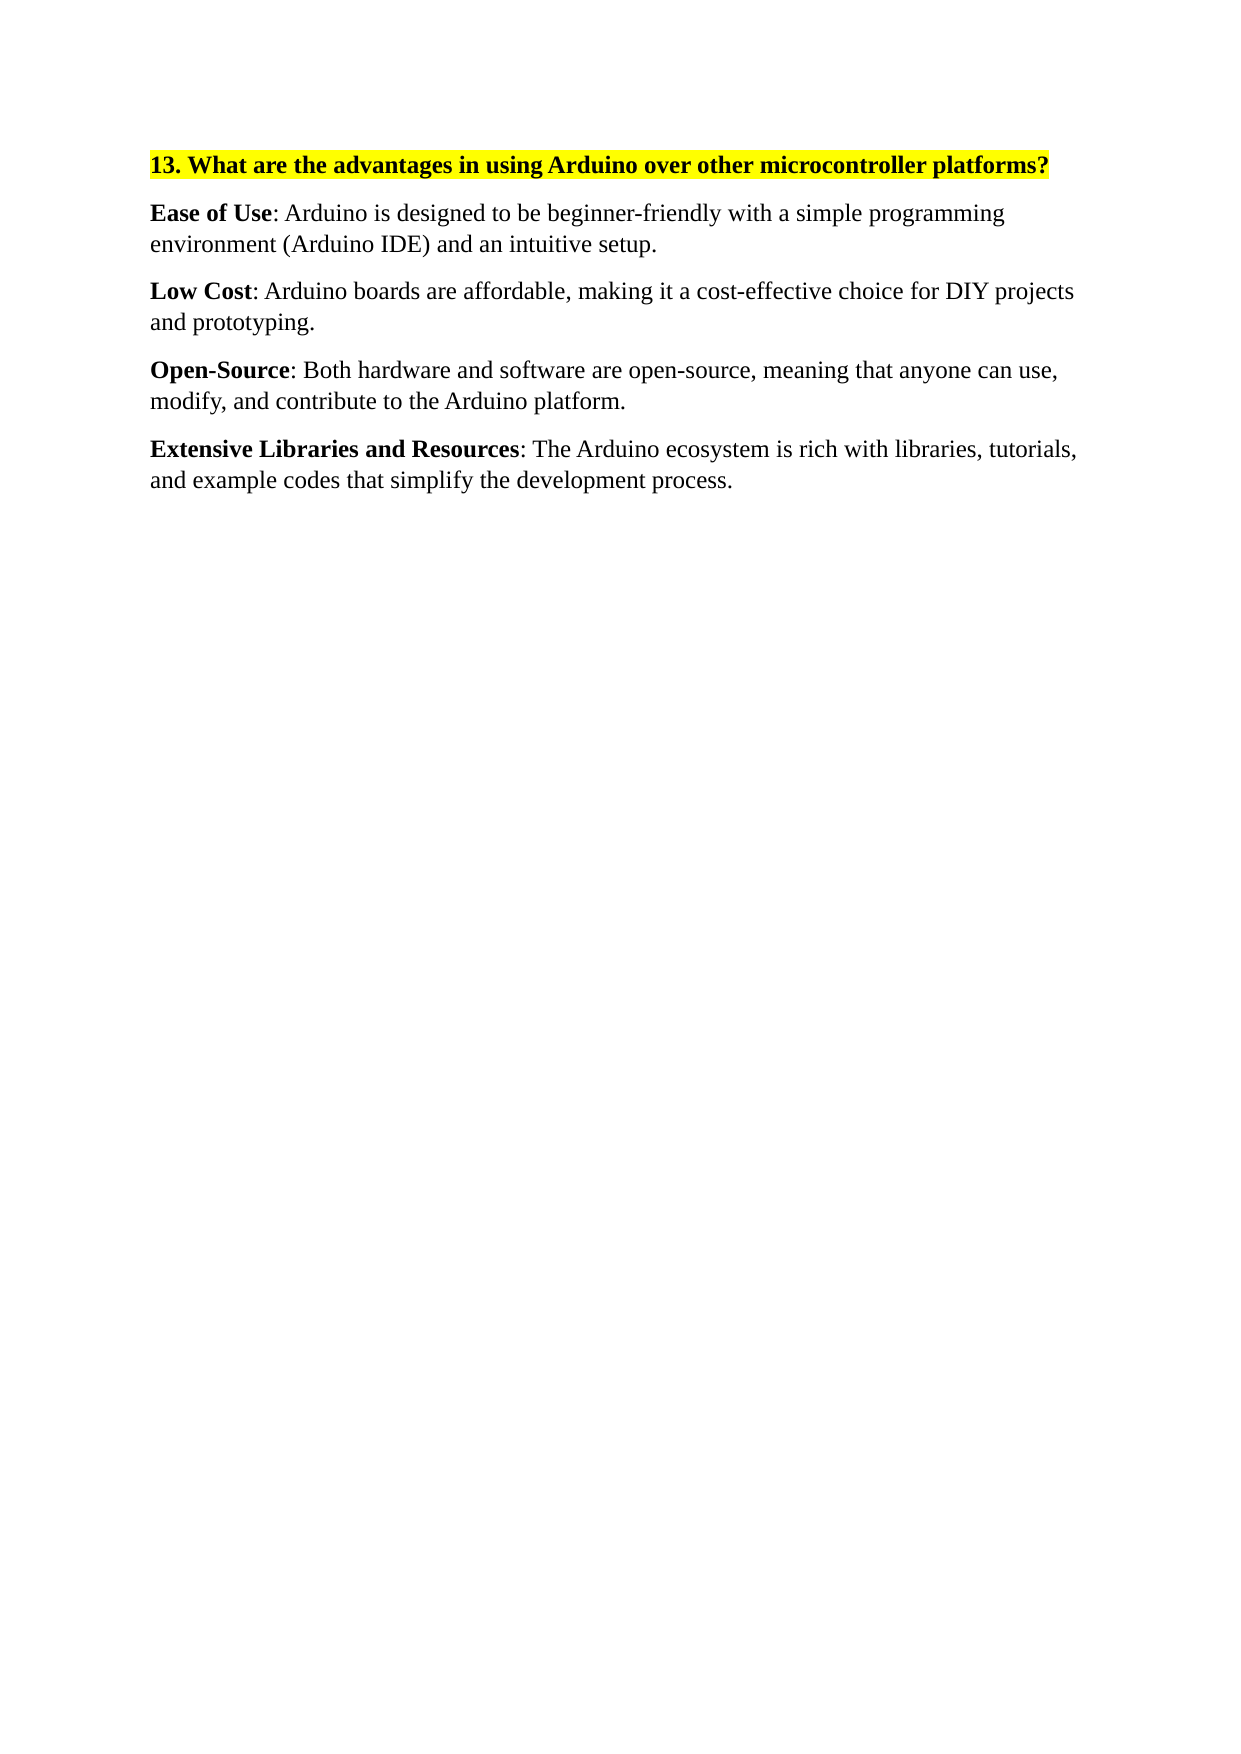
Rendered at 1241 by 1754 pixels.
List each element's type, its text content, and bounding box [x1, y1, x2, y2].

text Low Cost: Arduino boards are affordable, making it a cost-effective choice for DIY projects and prototyping. [150, 276, 1090, 336]
text 13. What are the advantages in using Arduino over other microcontroller platforms? [150, 150, 1090, 179]
text Extensive Libraries and Resources: The Arduino ecosystem is rich with libraries, tutorials, and example codes that simplify the development process. [150, 434, 1090, 494]
text Ease of Use: Arduino is designed to be beginner-friendly with a simple programming environment (Arduino IDE) and an intuitive setup. [150, 198, 1090, 257]
text Open-Source: Both hardware and software are open-source, meaning that anyone can use, modify, and contribute to the Arduino platform. [150, 355, 1090, 415]
